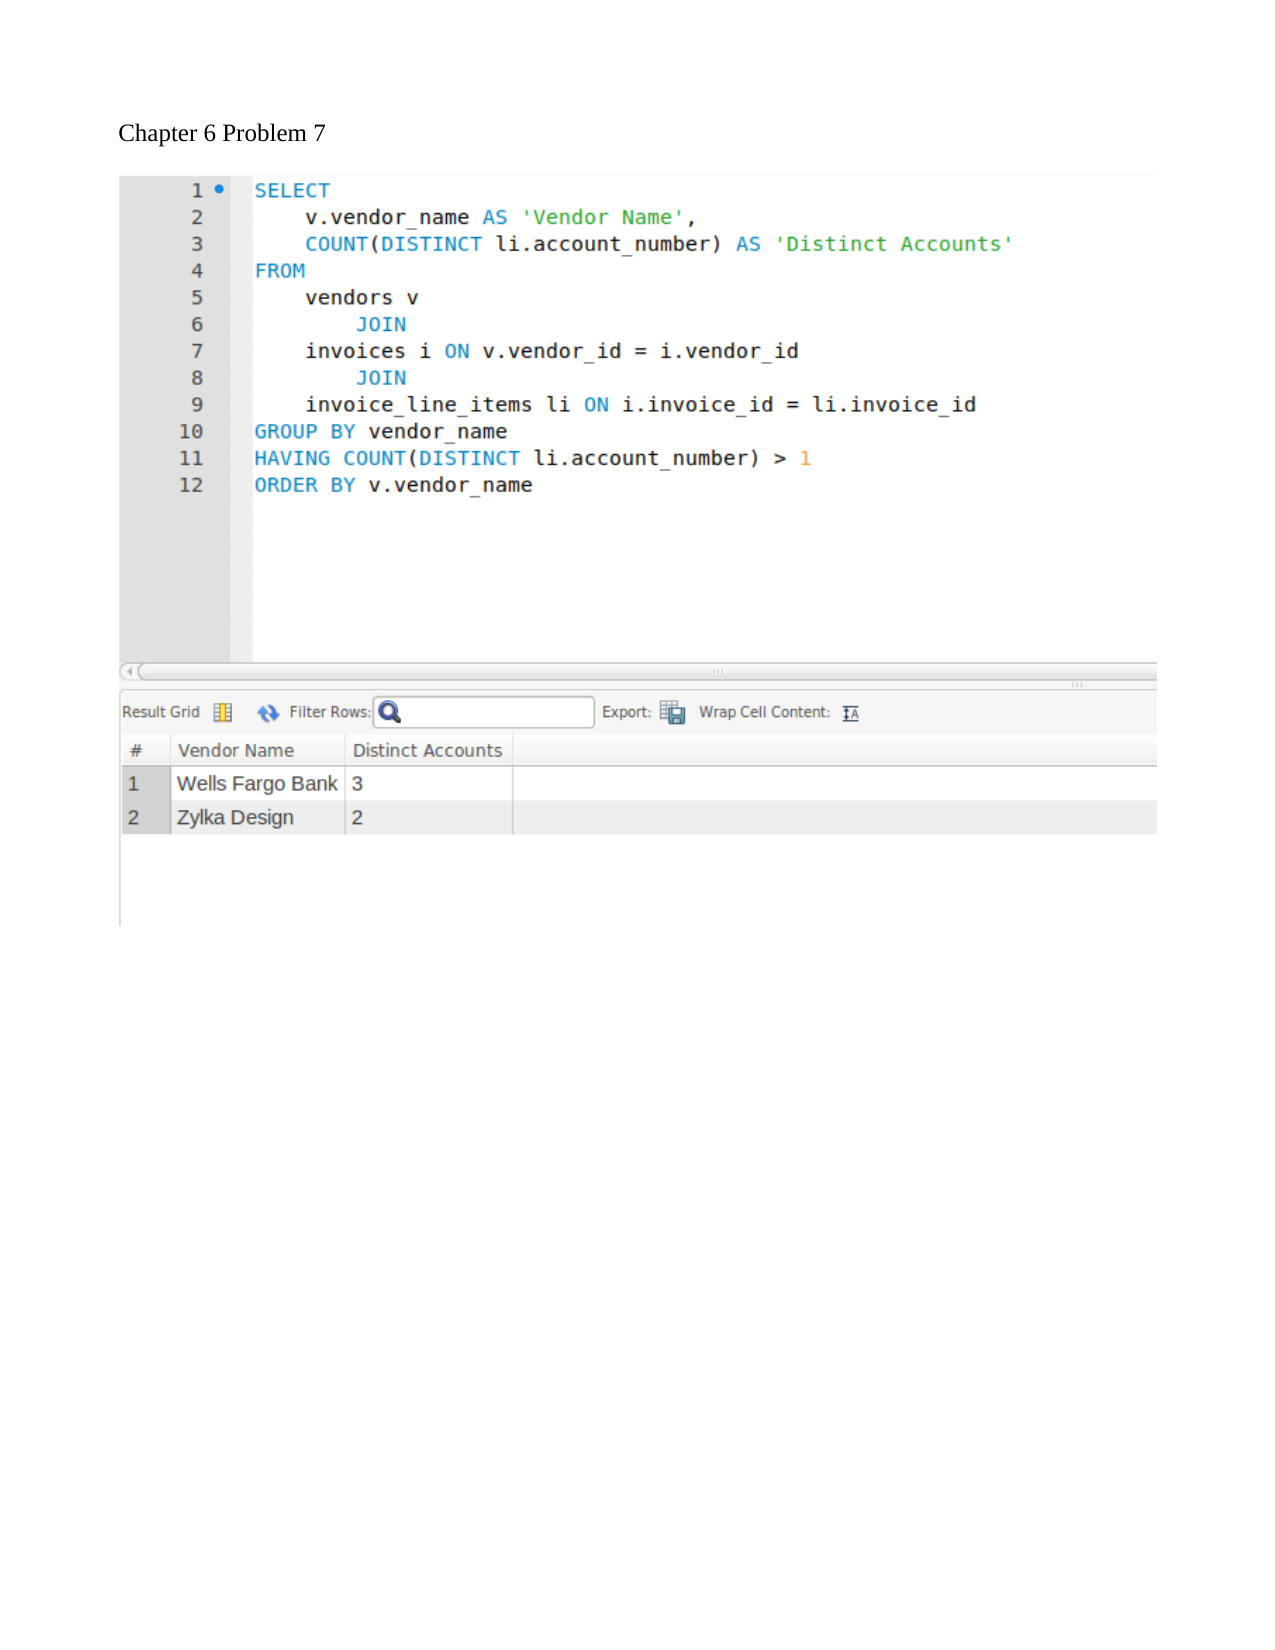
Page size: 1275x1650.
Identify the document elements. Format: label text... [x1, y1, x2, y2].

text Chapter 6 Problem 7 [118, 118, 1157, 147]
picture [118, 175, 1157, 926]
